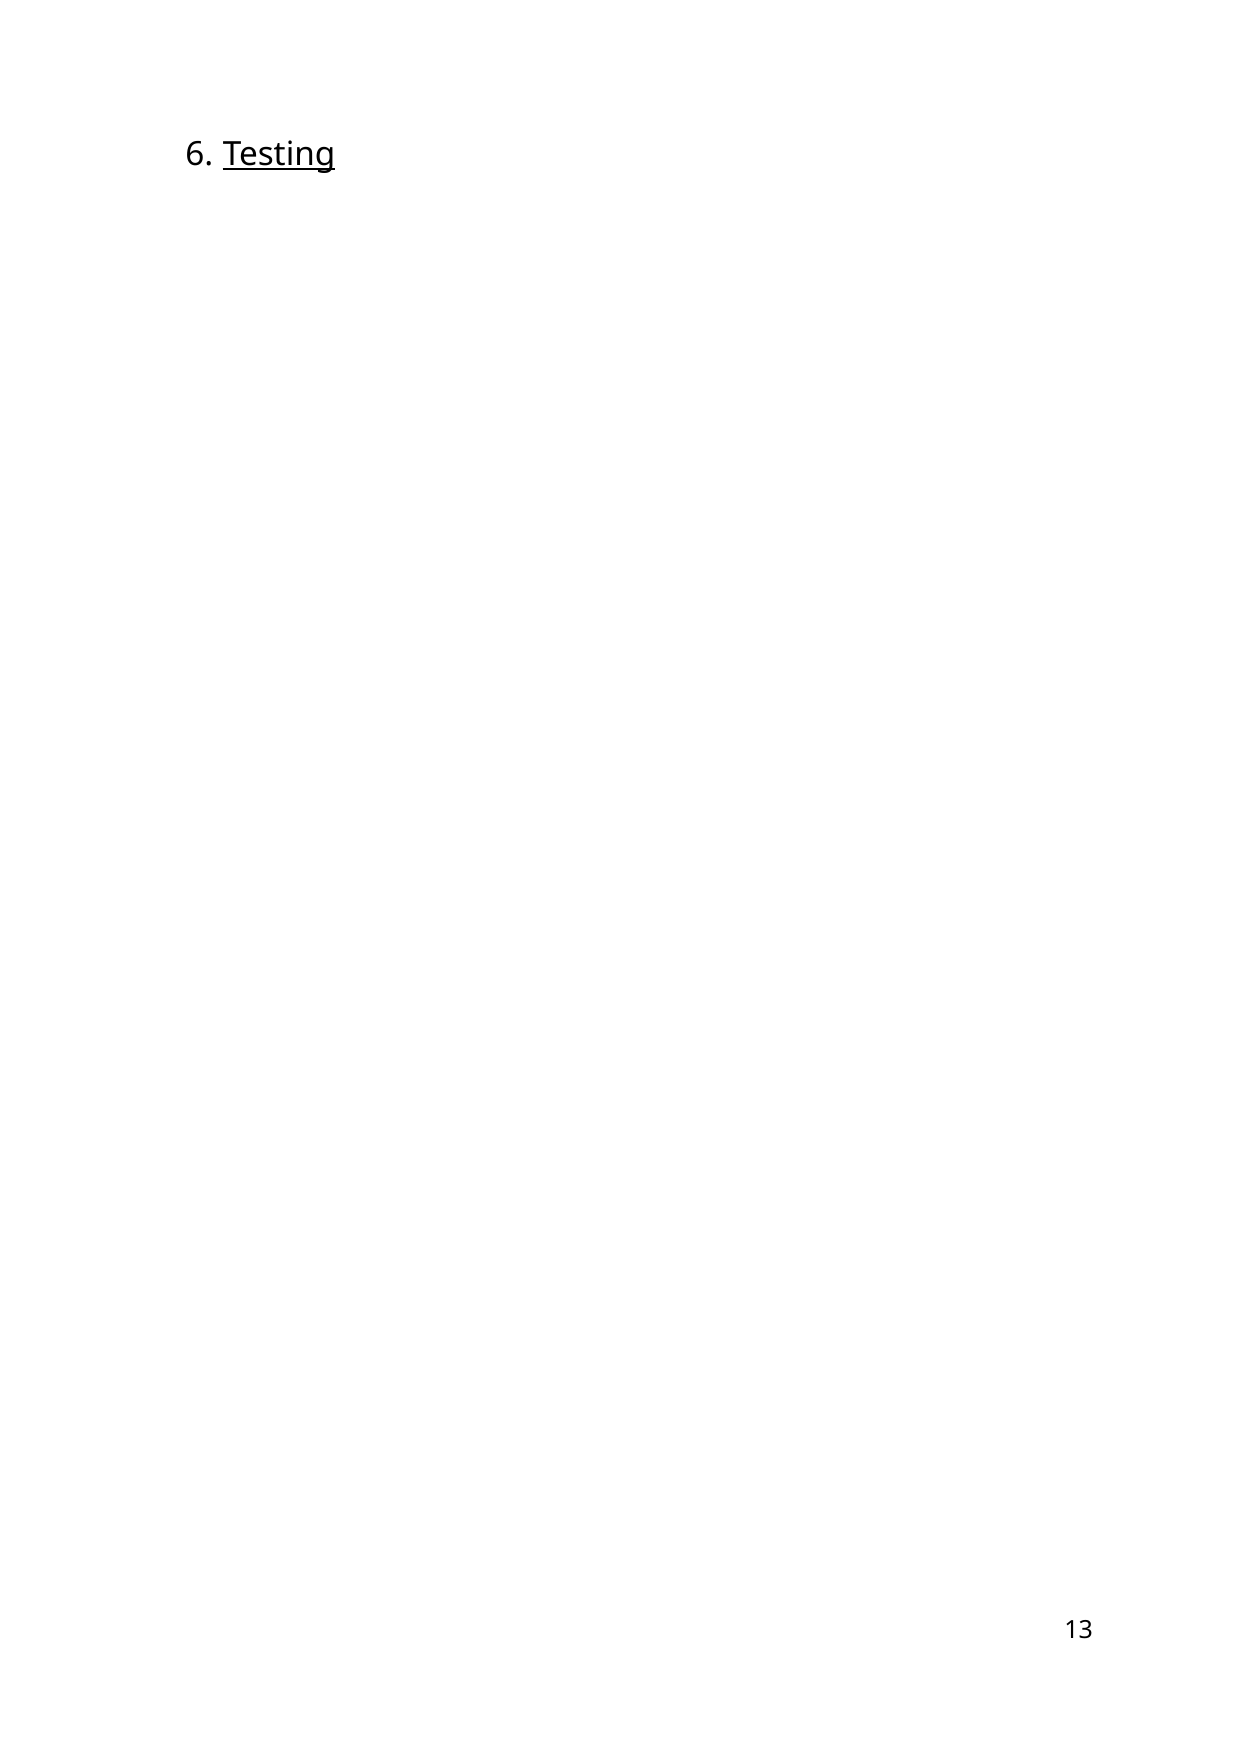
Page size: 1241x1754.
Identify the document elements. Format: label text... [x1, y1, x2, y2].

list Testing [185, 129, 1093, 175]
